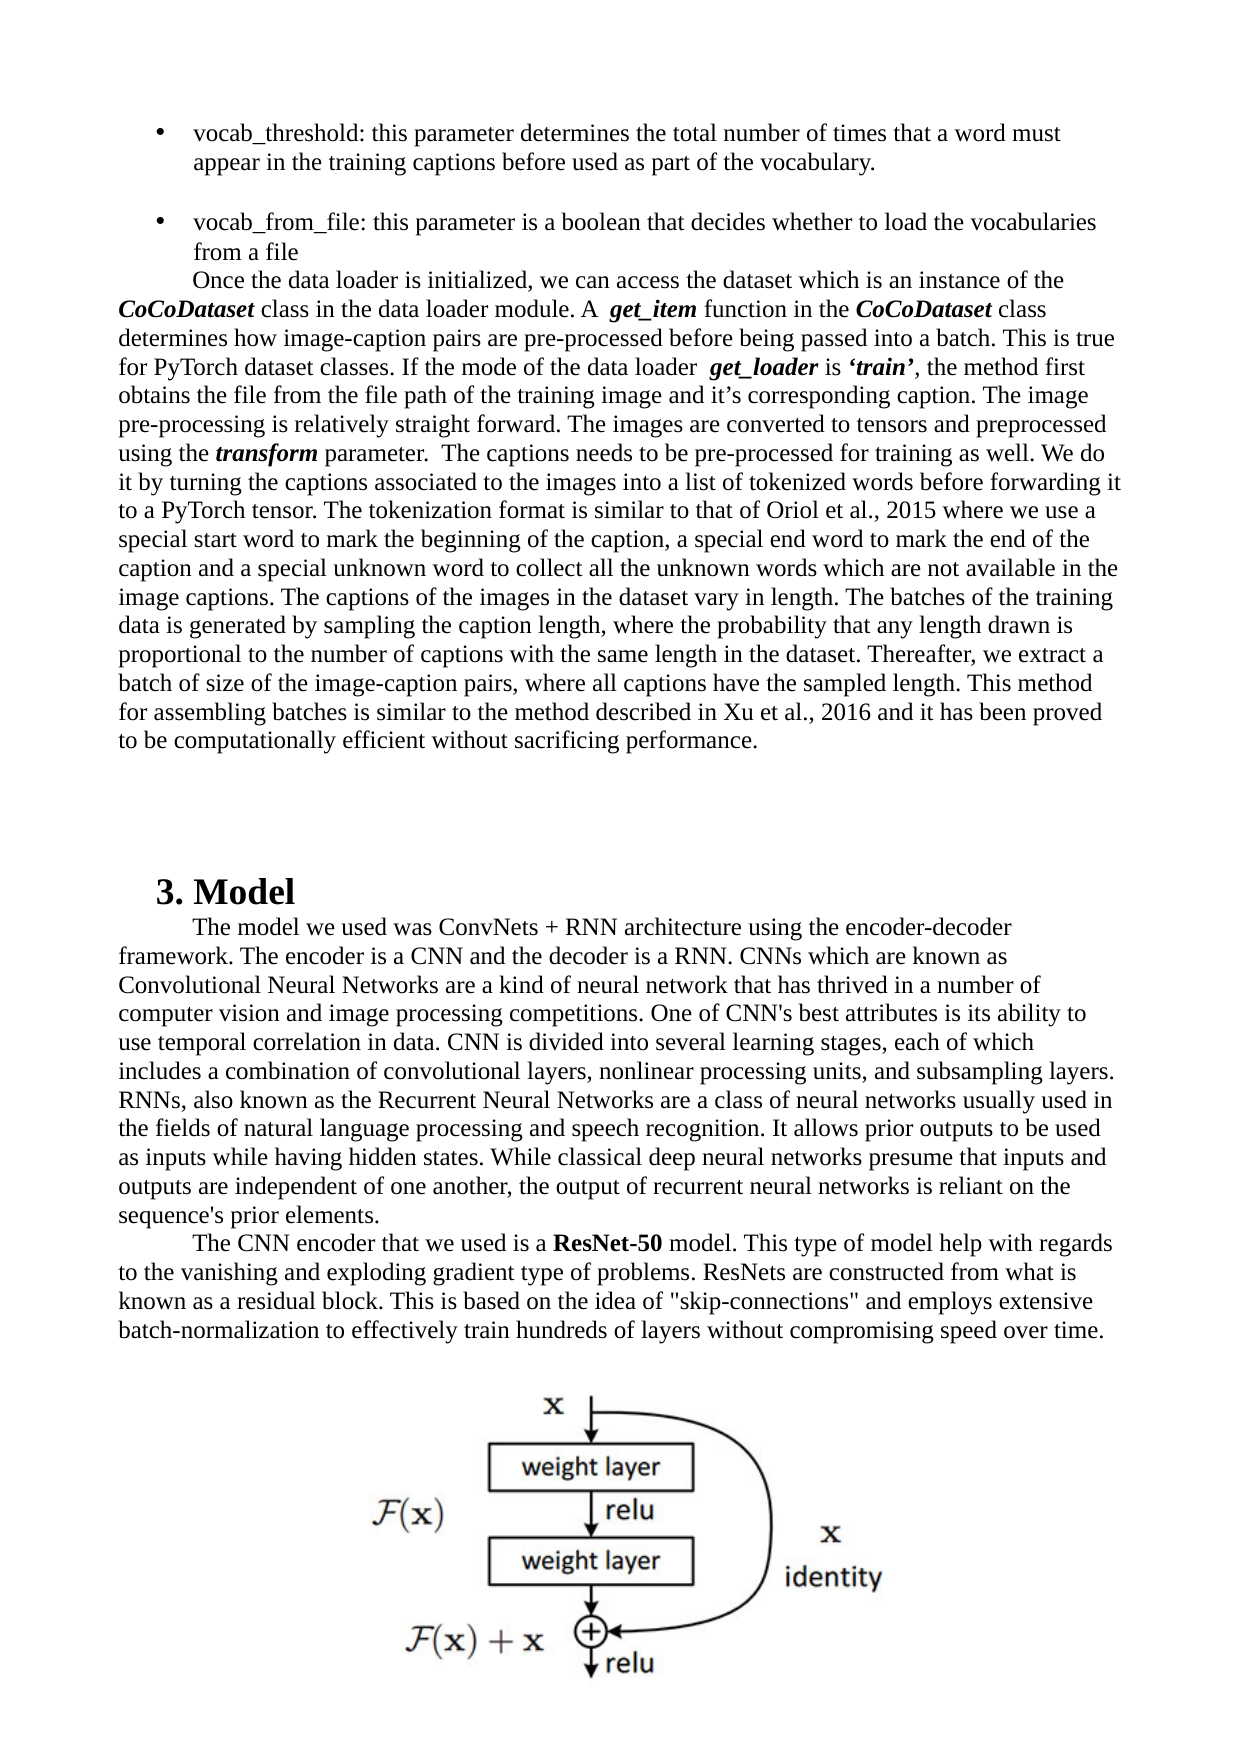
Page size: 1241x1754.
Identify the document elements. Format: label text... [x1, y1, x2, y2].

text The CNN encoder that we used is a ResNet-50 model. This type of model help with regards to the vanishing and exploding gradient type of problems. ResNets are constructed from what is known as a residual block. This is based on the idea of "skip-connections" and employs extensive batch-normalization to effectively train hundreds of layers without compromising speed over time. [118, 1228, 1122, 1343]
list vocab_threshold: this parameter determines the total number of times that a word must appear in the training captions before used as part of the vocabulary. [156, 118, 1122, 176]
list vocab_from_file: this parameter is a boolean that decides whether to load the vocabularies from a file [156, 207, 1122, 265]
text Once the data loader is initialized, we can access the dataset which is an instance of the CoCoDataset class in the data loader module. A get_item function in the CoCoDataset class determines how image-caption pairs are pre-processed before being passed into a batch. This is true for PyTorch dataset classes. If the mode of the data loader get_loader is ‘train’, the method first obtains the file from the file path of the training image and it’s corresponding caption. The image pre-processing is relatively straight forward. The images are converted to tensors and preprocessed using the transform parameter. The captions needs to be pre-processed for training as well. We do it by turning the captions associated to the images into a list of tokenized words before forwarding it to a PyTorch tensor. The tokenization format is similar to that of Oriol et al., 2015 where we use a special start word to mark the beginning of the caption, a special end word to mark the end of the caption and a special unknown word to collect all the unknown words which are not available in the image captions. The captions of the images in the dataset vary in length. The batches of the training data is generated by sampling the caption length, where the probability that any length drawn is proportional to the number of captions with the same length in the dataset. Thereafter, we extract a batch of size of the image-caption pairs, where all captions have the sampled length. This method for assembling batches is similar to the method described in Xu et al., 2016 and it has been proved to be computationally efficient without sacrificing performance. [118, 265, 1122, 754]
text The model we used was ConvNets + RNN architecture using the encoder-decoder framework. The encoder is a CNN and the decoder is a RNN. CNNs which are known as Convolutional Neural Networks are a kind of neural network that has thrived in a number of computer vision and image processing competitions. One of CNN's best attributes is its ability to use temporal correlation in data. CNN is divided into several learning stages, each of which includes a combination of convolutional layers, nonlinear processing units, and subsampling layers. RNNs, also known as the Recurrent Neural Networks are a class of neural networks usually used in the fields of natural language processing and speech recognition. It allows prior outputs to be used as inputs while having hidden states. While classical deep neural networks presume that inputs and outputs are independent of one another, the output of recurrent neural networks is reliant on the sequence's prior elements. [118, 912, 1122, 1228]
picture [347, 1372, 893, 1687]
list Model [156, 869, 1122, 912]
